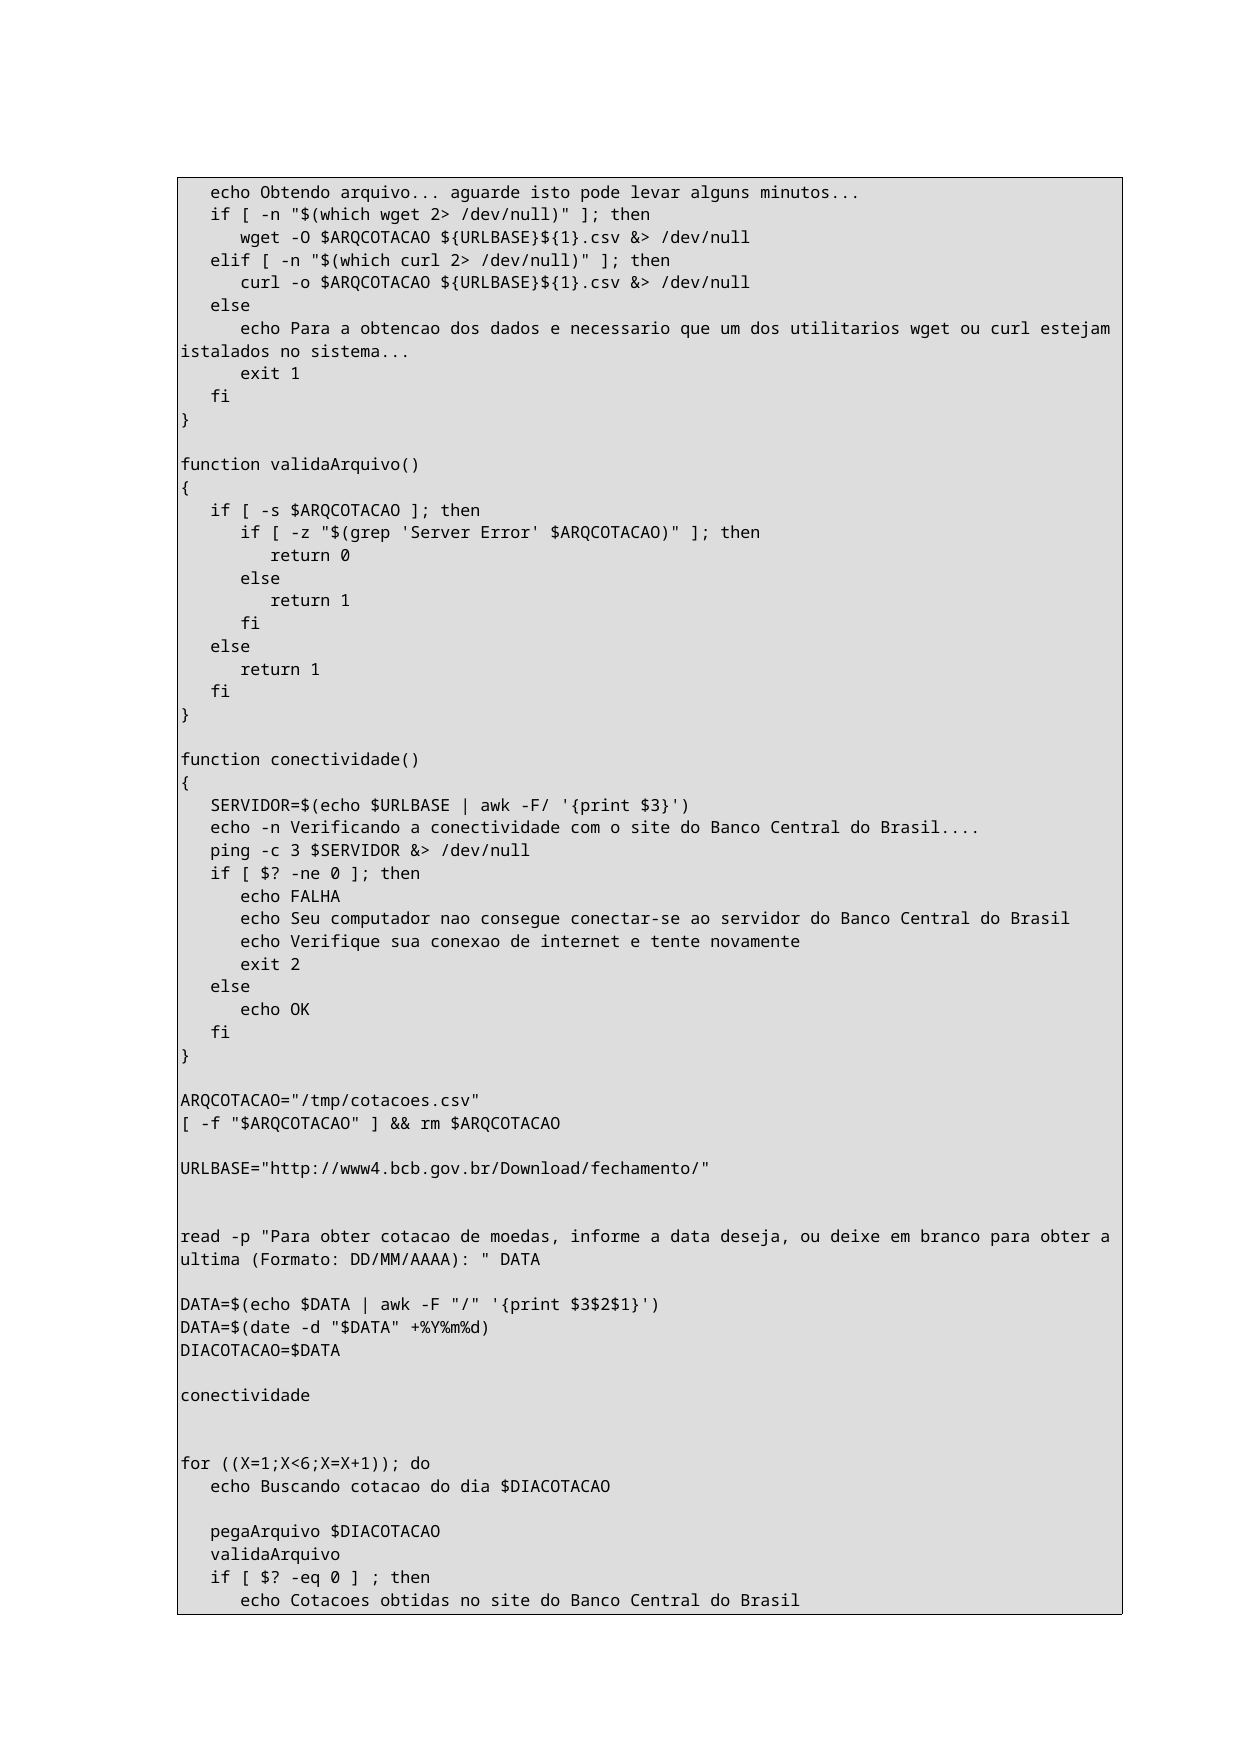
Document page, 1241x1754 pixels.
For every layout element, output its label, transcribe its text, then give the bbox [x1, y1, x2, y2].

text DATA=$(date -d "$DATA" +%Y%m%d) [178, 1313, 1122, 1335]
text else [178, 563, 1122, 586]
text return 1 [178, 586, 1122, 609]
text exit 2 [178, 949, 1122, 972]
text function validaArquivo() [178, 450, 1122, 472]
text validaArquivo [178, 1540, 1122, 1562]
text echo -n Verificando a conectividade com o site do Banco Central do Brasil.... [178, 813, 1122, 836]
text } [178, 1040, 1122, 1063]
text echo Obtendo arquivo... aguarde isto pode levar alguns minutos... [178, 178, 1122, 200]
text echo Seu computador nao consegue conectar-se ao servidor do Banco Central do Brasil [178, 904, 1122, 927]
text if [ $? -eq 0 ] ; then [178, 1562, 1122, 1585]
text SERVIDOR=$(echo $URLBASE | awk -F/ '{print $3}') [178, 790, 1122, 813]
text wget -O $ARQCOTACAO ${URLBASE}${1}.csv &> /dev/null [178, 223, 1122, 245]
text fi [178, 1017, 1122, 1040]
text ARQCOTACAO="/tmp/cotacoes.csv" [178, 1086, 1122, 1108]
text for ((X=1;X<6;X=X+1)); do [178, 1449, 1122, 1472]
text fi [178, 609, 1122, 631]
text else [178, 291, 1122, 313]
text echo FALHA [178, 881, 1122, 904]
text if [ -n "$(which wget 2> /dev/null)" ]; then [178, 200, 1122, 223]
text return 0 [178, 541, 1122, 563]
text { [178, 768, 1122, 790]
text { [178, 472, 1122, 495]
text DATA=$(echo $DATA | awk -F "/" '{print $3$2$1}') [178, 1290, 1122, 1313]
text fi [178, 677, 1122, 699]
text } [178, 404, 1122, 427]
text echo Para a obtencao dos dados e necessario que um dos utilitarios wget ou curl estejam istalados no sistema... [178, 313, 1122, 359]
text URLBASE="http://www4.bcb.gov.br/Download/fechamento/" [178, 1154, 1122, 1176]
text exit 1 [178, 359, 1122, 382]
text else [178, 631, 1122, 654]
text conectividade [178, 1381, 1122, 1403]
text echo OK [178, 995, 1122, 1017]
text } [178, 699, 1122, 745]
text DIACOTACAO=$DATA [178, 1335, 1122, 1358]
text fi [178, 382, 1122, 404]
text echo Cotacoes obtidas no site do Banco Central do Brasil [178, 1585, 1122, 1614]
text return 1 [178, 654, 1122, 677]
text echo Buscando cotacao do dia $DIACOTACAO [178, 1472, 1122, 1494]
text pegaArquivo $DIACOTACAO [178, 1517, 1122, 1540]
text ping -c 3 $SERVIDOR &> /dev/null [178, 836, 1122, 858]
text curl -o $ARQCOTACAO ${URLBASE}${1}.csv &> /dev/null [178, 268, 1122, 291]
text if [ -z "$(grep 'Server Error' $ARQCOTACAO)" ]; then [178, 518, 1122, 541]
text read -p "Para obter cotacao de moedas, informe a data deseja, ou deixe em branco para obter a ultima (Formato: DD/MM/AAAA): " DATA [178, 1222, 1122, 1267]
text if [ $? -ne 0 ]; then [178, 858, 1122, 881]
text if [ -s $ARQCOTACAO ]; then [178, 495, 1122, 518]
text function conectividade() [178, 745, 1122, 768]
text echo Verifique sua conexao de internet e tente novamente [178, 927, 1122, 949]
text else [178, 972, 1122, 995]
text elif [ -n "$(which curl 2> /dev/null)" ]; then [178, 245, 1122, 268]
text [ -f "$ARQCOTACAO" ] && rm $ARQCOTACAO [178, 1108, 1122, 1131]
